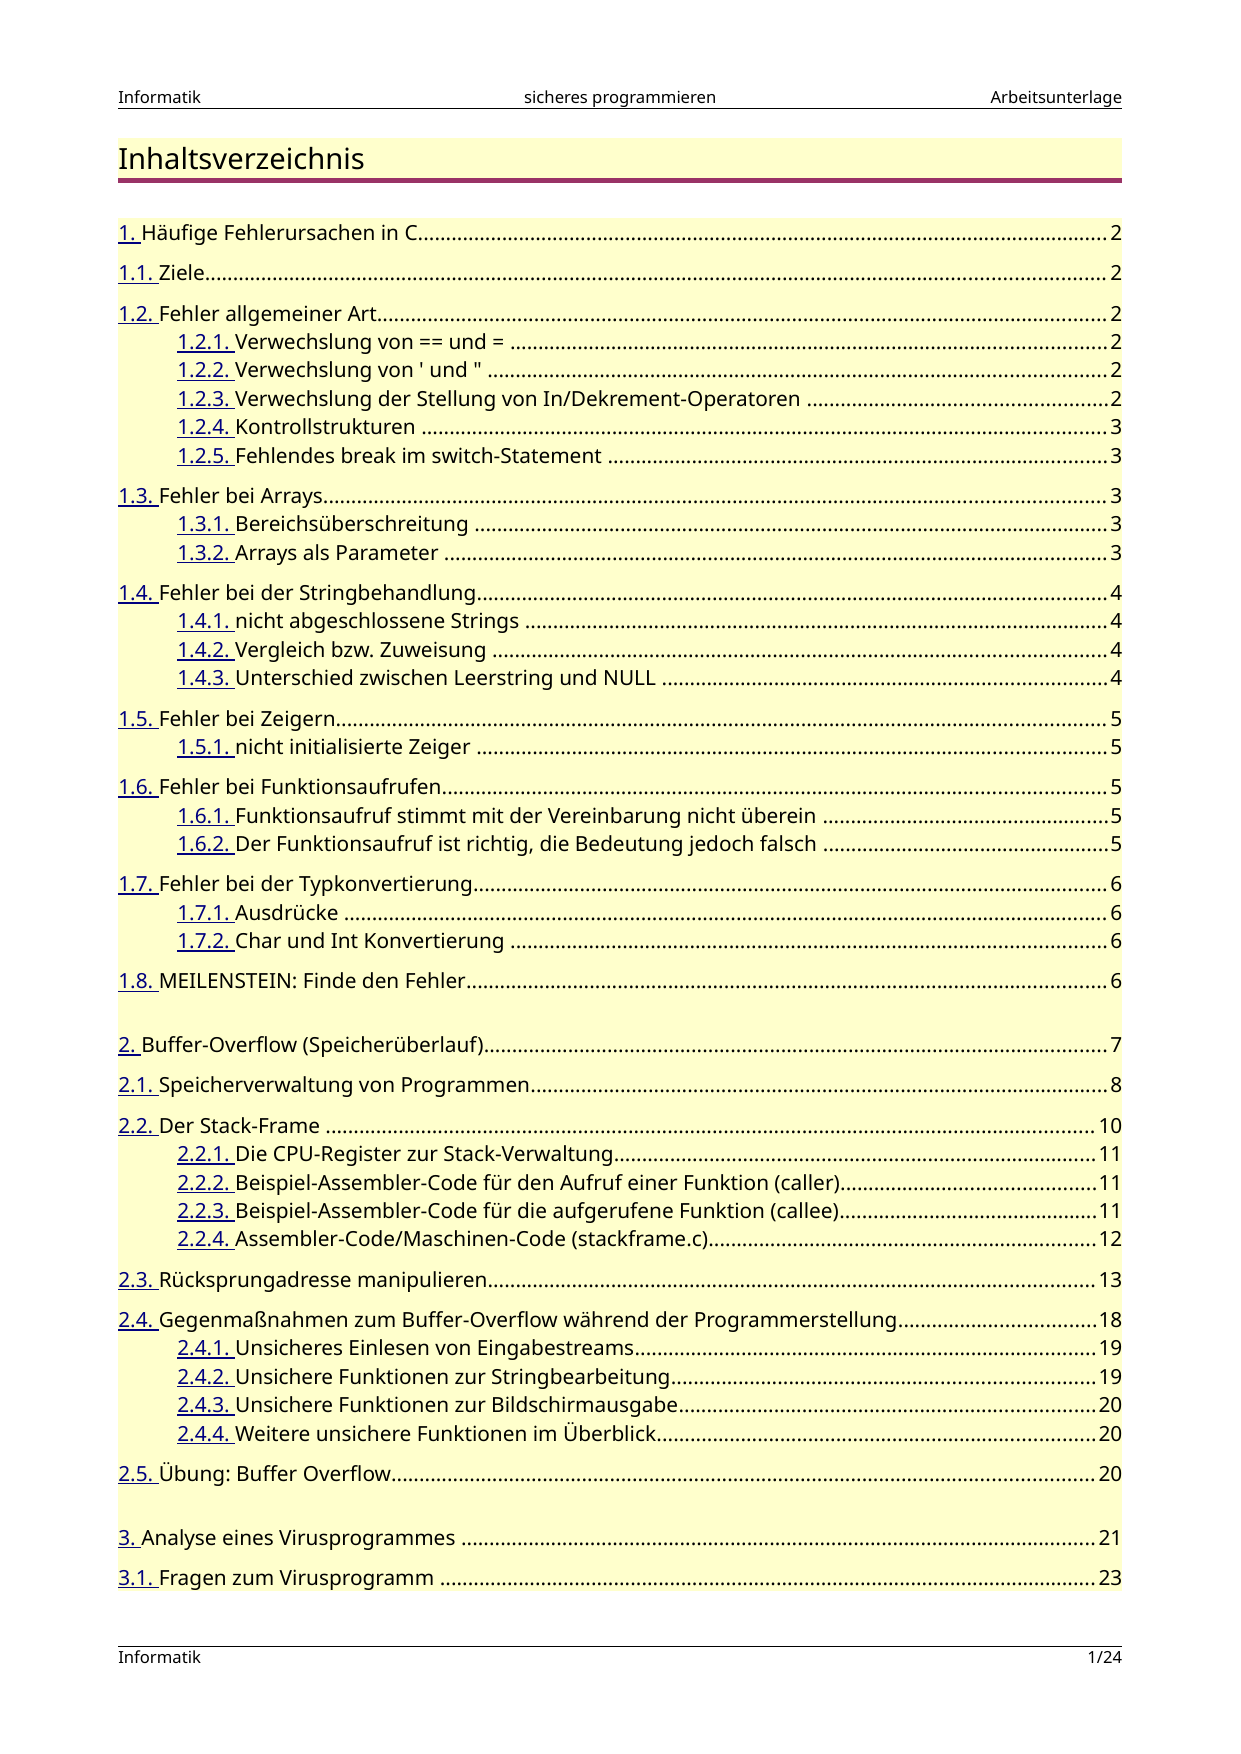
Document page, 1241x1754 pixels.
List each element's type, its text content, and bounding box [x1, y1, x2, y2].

text 2.1. Speicherverwaltung von Programmen 8 [118, 1071, 1122, 1099]
text 2.2.4. Assembler-Code/Maschinen-Code (stackframe.c) 12 [177, 1224, 1122, 1253]
text 1.2.2. Verwechslung von ' und " 2 [177, 356, 1122, 384]
text 1.6.2. Der Funktionsaufruf ist richtig, die Bedeutung jedoch falsch 5 [177, 829, 1122, 858]
text 1.4.1. nicht abgeschlossene Strings 4 [177, 607, 1122, 635]
text 1.7.1. Ausdrücke 6 [177, 898, 1122, 926]
text 3. Analyse eines Virusprogrammes 21 [118, 1523, 1122, 1551]
text 1.6.1. Funktionsaufruf stimmt mit der Vereinbarung nicht überein 5 [177, 801, 1122, 829]
text 2.3. Rücksprungadresse manipulieren 13 [118, 1265, 1122, 1293]
text 1. Häufige Fehlerursachen in C 2 [118, 218, 1122, 247]
text 1.2.5. Fehlendes break im switch-Statement 3 [177, 441, 1122, 469]
text 2.2.1. Die CPU-Register zur Stack-Verwaltung 11 [177, 1139, 1122, 1168]
text 1.2.3. Verwechslung der Stellung von In/Dekrement-Operatoren 2 [177, 384, 1122, 412]
text 2.2.2. Beispiel-Assembler-Code für den Aufruf einer Funktion (caller) 11 [177, 1168, 1122, 1196]
text 2.4.2. Unsichere Funktionen zur Stringbearbeitung 19 [177, 1362, 1122, 1390]
subtitle Inhaltsverzeichnis [118, 138, 1122, 178]
text 2.5. Übung: Buffer Overflow 20 [118, 1459, 1122, 1487]
text 2.2. Der Stack-Frame 10 [118, 1111, 1122, 1139]
text 2. Buffer-Overflow (Speicherüberlauf) 7 [118, 1030, 1122, 1059]
text 1.5.1. nicht initialisierte Zeiger 5 [177, 732, 1122, 761]
text 2.2.3. Beispiel-Assembler-Code für die aufgerufene Funktion (callee) 11 [177, 1196, 1122, 1224]
text 1.2. Fehler allgemeiner Art 2 [118, 299, 1122, 327]
text 1.8. MEILENSTEIN: Finde den Fehler 6 [118, 966, 1122, 995]
text 2.4.4. Weitere unsichere Funktionen im Überblick 20 [177, 1419, 1122, 1447]
text 1.6. Fehler bei Funktionsaufrufen 5 [118, 772, 1122, 801]
text 2.4.1. Unsicheres Einlesen von Eingabestreams 19 [177, 1333, 1122, 1362]
text 1.7. Fehler bei der Typkonvertierung 6 [118, 869, 1122, 898]
text 1.3.2. Arrays als Parameter 3 [177, 538, 1122, 566]
text 1.3.1. Bereichsüberschreitung 3 [177, 509, 1122, 538]
text 1.4.2. Vergleich bzw. Zuweisung 4 [177, 635, 1122, 663]
text 1.7.2. Char und Int Konvertierung 6 [177, 926, 1122, 955]
text 2.4. Gegenmaßnahmen zum Buffer-Overflow während der Programmerstellung 18 [118, 1305, 1122, 1333]
text 1.2.4. Kontrollstrukturen 3 [177, 412, 1122, 441]
text 1.4. Fehler bei der Stringbehandlung 4 [118, 578, 1122, 607]
text 2.4.3. Unsichere Funktionen zur Bildschirmausgabe 20 [177, 1390, 1122, 1419]
text 1.4.3. Unterschied zwischen Leerstring und NULL 4 [177, 663, 1122, 692]
text 1.1. Ziele 2 [118, 258, 1122, 287]
text 1.5. Fehler bei Zeigern 5 [118, 704, 1122, 732]
text 3.1. Fragen zum Virusprogramm 23 [118, 1563, 1122, 1591]
text 1.2.1. Verwechslung von == und = 2 [177, 327, 1122, 356]
text 1.3. Fehler bei Arrays 3 [118, 481, 1122, 509]
